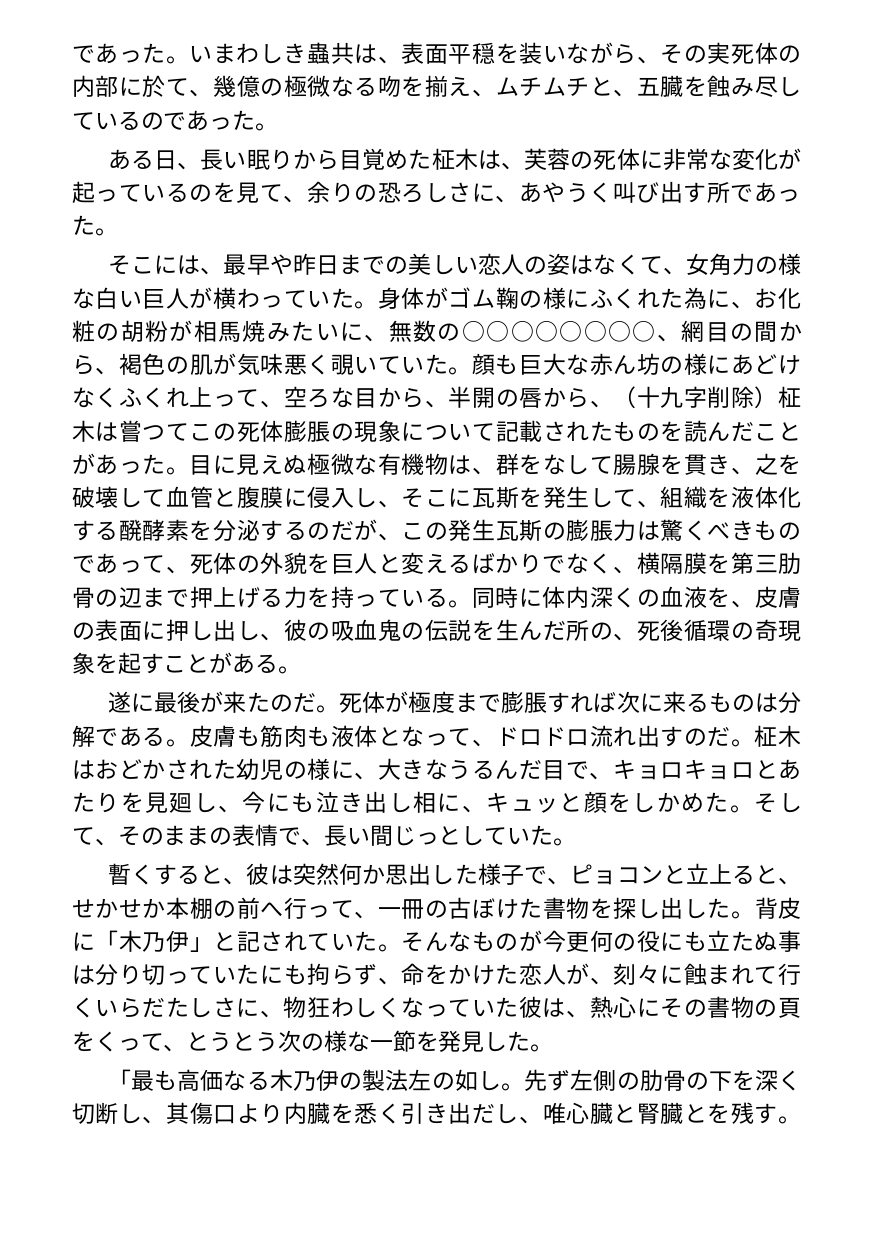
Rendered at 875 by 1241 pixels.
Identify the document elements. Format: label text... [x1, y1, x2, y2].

text 暫くすると、彼は突然何か思出した様子で、ピョコンと立上ると、せかせか本棚の前へ行って、一冊の古ぼけた書物を探し出した。背皮に「木乃伊」と記されていた。そんなものが今更何の役にも立たぬ事は分り切っていたにも拘らず、命をかけた恋人が、刻々に蝕まれて行くいらだたしさに、物狂わしくなっていた彼は、熱心にその書物の頁をくって、とうとう次の様な一節を発見した。 [72, 857, 802, 1057]
text であった。いまわしき蟲共は、表面平穏を装いながら、その実死体の内部に於て、幾億の極微なる吻を揃え、ムチムチと、五臓を蝕み尽しているのであった。 [72, 36, 802, 136]
text 遂に最後が来たのだ。死体が極度まで膨脹すれば次に来るものは分解である。皮膚も筋肉も液体となって、ドロドロ流れ出すのだ。柾木はおどかされた幼児の様に、大きなうるんだ目で、キョロキョロとあたりを見廻し、今にも泣き出し相に、キュッと顔をしかめた。そして、そのままの表情で、長い間じっとしていた。 [72, 685, 802, 851]
text そこには、最早や昨日までの美しい恋人の姿はなくて、女角力の様な白い巨人が横わっていた。身体がゴム鞠の様にふくれた為に、お化粧の胡粉が相馬焼みたいに、無数の○○○○○○○○、網目の間から、褐色の肌が気味悪く覗いていた。顔も巨大な赤ん坊の様にあどけなくふくれ上って、空ろな目から、半開の唇から、（十九字削除）柾木は嘗つてこの死体膨脹の現象について記載されたものを読んだことがあった。目に見えぬ極微な有機物は、群をなして腸腺を貫き、之を破壊して血管と腹膜に侵入し、そこに瓦斯を発生して、組織を液体化する醗酵素を分泌するのだが、この発生瓦斯の膨脹力は驚くべきものであって、死体の外貌を巨人と変えるばかりでなく、横隔膜を第三肋骨の辺まで押上げる力を持っている。同時に体内深くの血液を、皮膚の表面に押し出し、彼の吸血鬼の伝説を生んだ所の、死後循環の奇現象を起すことがある。 [72, 247, 802, 679]
text 「最も高価なる木乃伊の製法左の如し。先ず左側の肋骨の下を深く切断し、其傷口より内臓を悉く引き出だし、唯心臓と腎臓とを残す。 [72, 1063, 802, 1129]
text ある日、長い眠りから目覚めた柾木は、芙蓉の死体に非常な変化が起っているのを見て、余りの恐ろしさに、あやうく叫び出す所であった。 [72, 142, 802, 241]
